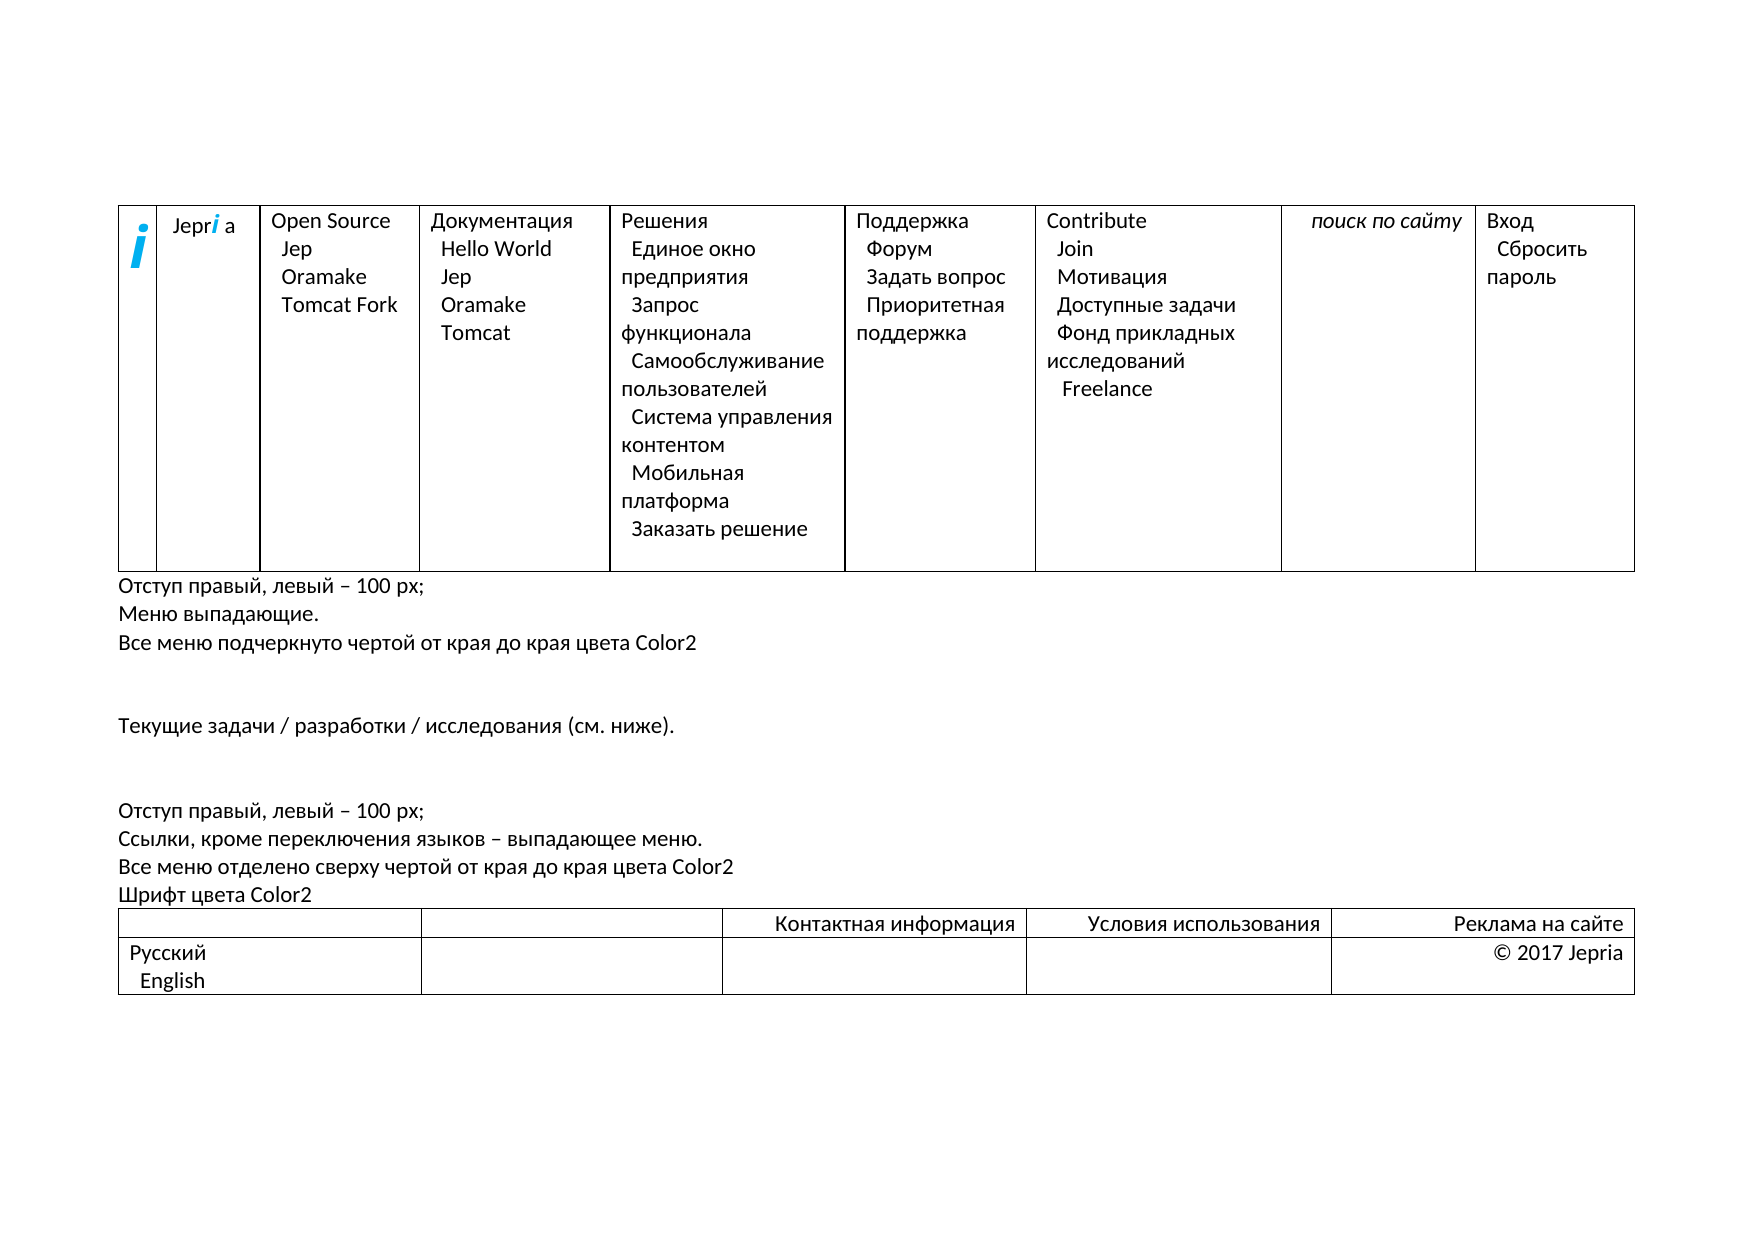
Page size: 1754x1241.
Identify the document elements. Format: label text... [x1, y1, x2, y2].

table_header Jepri a [157, 206, 259, 571]
table_cell [1027, 938, 1331, 994]
text Отступ правый, левый – 100 px; [118, 572, 1636, 599]
table_cell [723, 938, 1026, 994]
table_header Контактная информация [723, 909, 1026, 937]
table_header [422, 909, 722, 937]
table_header Поддержка Форум Задать вопрос Приоритетная поддержка [846, 206, 1035, 571]
table_header Документация Hello World Jep Oramake Tomcat [420, 206, 609, 571]
table_cell [422, 938, 722, 994]
text Шрифт цвета Color2 [118, 880, 1636, 908]
text Отступ правый, левый – 100 px; [118, 796, 1636, 824]
table_header Условия использования [1027, 909, 1331, 937]
table_header Contribute Join Мотивация Доступные задачи Фонд прикладных исследований Freelance [1036, 206, 1281, 571]
text Меню выпадающие. [118, 599, 1636, 628]
text Ссылки, кроме переключения языков – выпадающее меню. [118, 824, 1636, 852]
table_header [119, 909, 421, 937]
text Все меню подчеркнуто чертой от края до края цвета Color2 [118, 628, 1636, 656]
table_header i [119, 206, 156, 571]
table_header Вход Сбросить пароль [1476, 206, 1634, 571]
text Все меню отделено сверху чертой от края до края цвета Color2 [118, 852, 1636, 880]
table_cell © 2017 Jepria [1332, 938, 1634, 994]
table_cell Русский English [119, 938, 421, 994]
table_header Решения Единое окно предприятия Запрос функционала Самообслуживание пользователей Система управления контентом Мобильная платформа Заказать решение [611, 206, 844, 571]
table_header Реклама на сайте [1332, 909, 1634, 937]
table_header Open Source Jep Oramake Tomcat Fork [261, 206, 419, 571]
table_header поиск по сайту [1282, 206, 1475, 571]
text Текущие задачи / разработки / исследования (см. ниже). [118, 712, 1636, 740]
